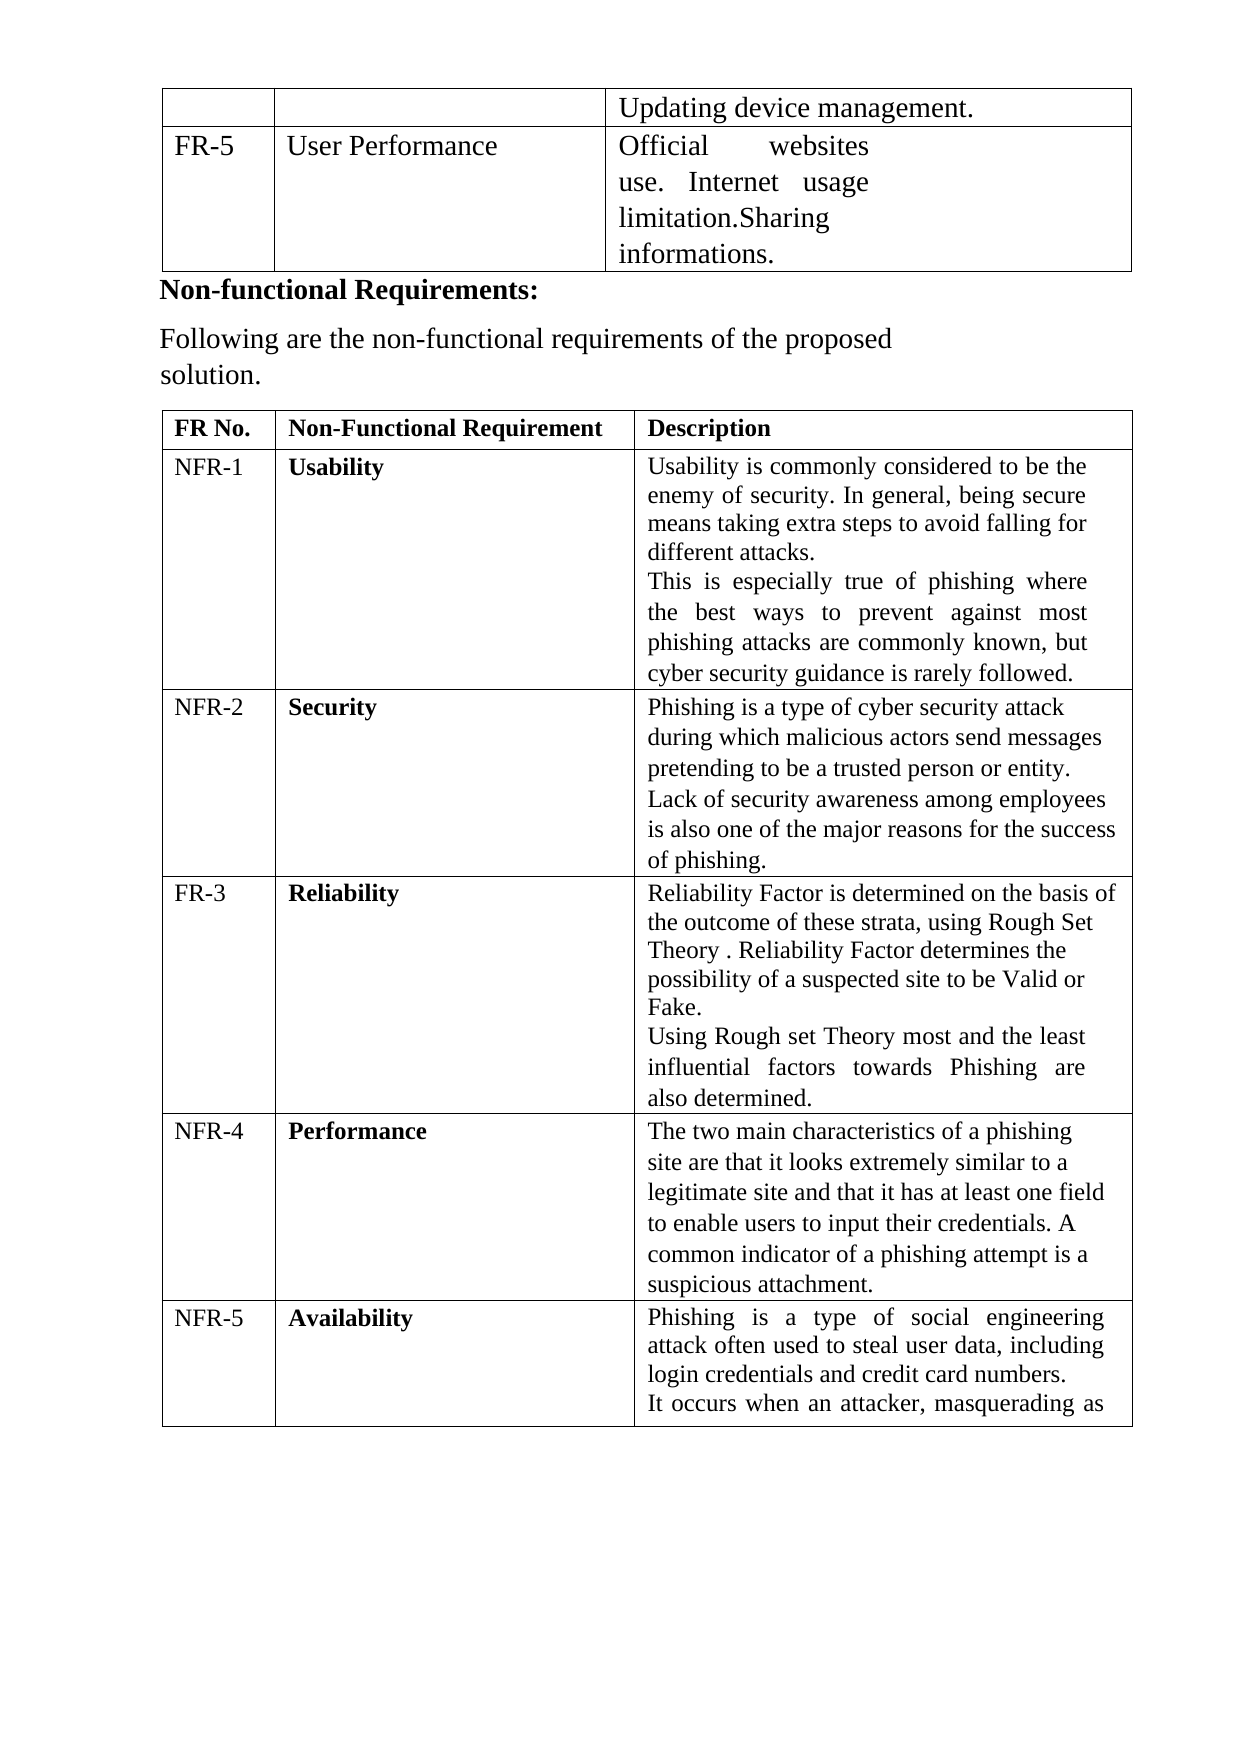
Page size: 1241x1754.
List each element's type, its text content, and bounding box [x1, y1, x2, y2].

text Following are the non-functional requirements of the proposed solution. [159, 322, 998, 391]
table_cell The two main characteristics of a phishing site are that it looks extremely similar to a legitimate site and that it has at least one field to enable users to input their credentials. A common indicator of a phishing attempt is a suspicious attachment. [635, 1114, 1132, 1300]
table_cell Phishing is a type of social engineering attack often used to steal user data, including login credentials and credit card numbers. It occurs when an attacker, masquerading as [635, 1301, 1132, 1426]
table_cell Usability [276, 450, 634, 689]
table_cell Security [276, 690, 634, 876]
table_cell [163, 89, 274, 126]
table_cell NFR-4 [163, 1114, 275, 1300]
table_cell FR-5 [163, 127, 274, 271]
table_cell Official websites use. Internet usage limitation.Sharing informations. [606, 127, 1131, 271]
table_cell [275, 89, 605, 126]
table_cell Performance [276, 1114, 634, 1300]
table_cell Usability is commonly considered to be the enemy of security. In general, being secure means taking extra steps to avoid falling for different attacks. This is especially true of phishing where the best ways to prevent against most phishing attacks are commonly known, but cyber security guidance is rarely followed. [635, 450, 1132, 689]
table_header Description [635, 411, 1132, 449]
table_cell Updating device management. [606, 89, 1131, 126]
table_cell User Performance [275, 127, 605, 271]
table_cell NFR-1 [163, 450, 275, 689]
table_cell FR-3 [163, 877, 275, 1113]
table_cell Phishing is a type of cyber security attack during which malicious actors send messages pretending to be a trusted person or entity. Lack of security awareness among employees is also one of the major reasons for the success of phishing. [635, 690, 1132, 876]
text Non-functional Requirements: [159, 272, 998, 306]
table_cell NFR-2 [163, 690, 275, 876]
table_header Non-Functional Requirement [276, 411, 634, 449]
table_header FR No. [163, 411, 275, 449]
table_cell NFR-5 [163, 1301, 275, 1426]
table_cell Availability [276, 1301, 634, 1426]
table_cell Reliability [276, 877, 634, 1113]
table_cell Reliability Factor is determined on the basis of the outcome of these strata, using Rough Set Theory . Reliability Factor determines the possibility of a suspected site to be Valid or Fake. Using Rough set Theory most and the least influential factors towards Phishing are also determined. [635, 877, 1132, 1113]
